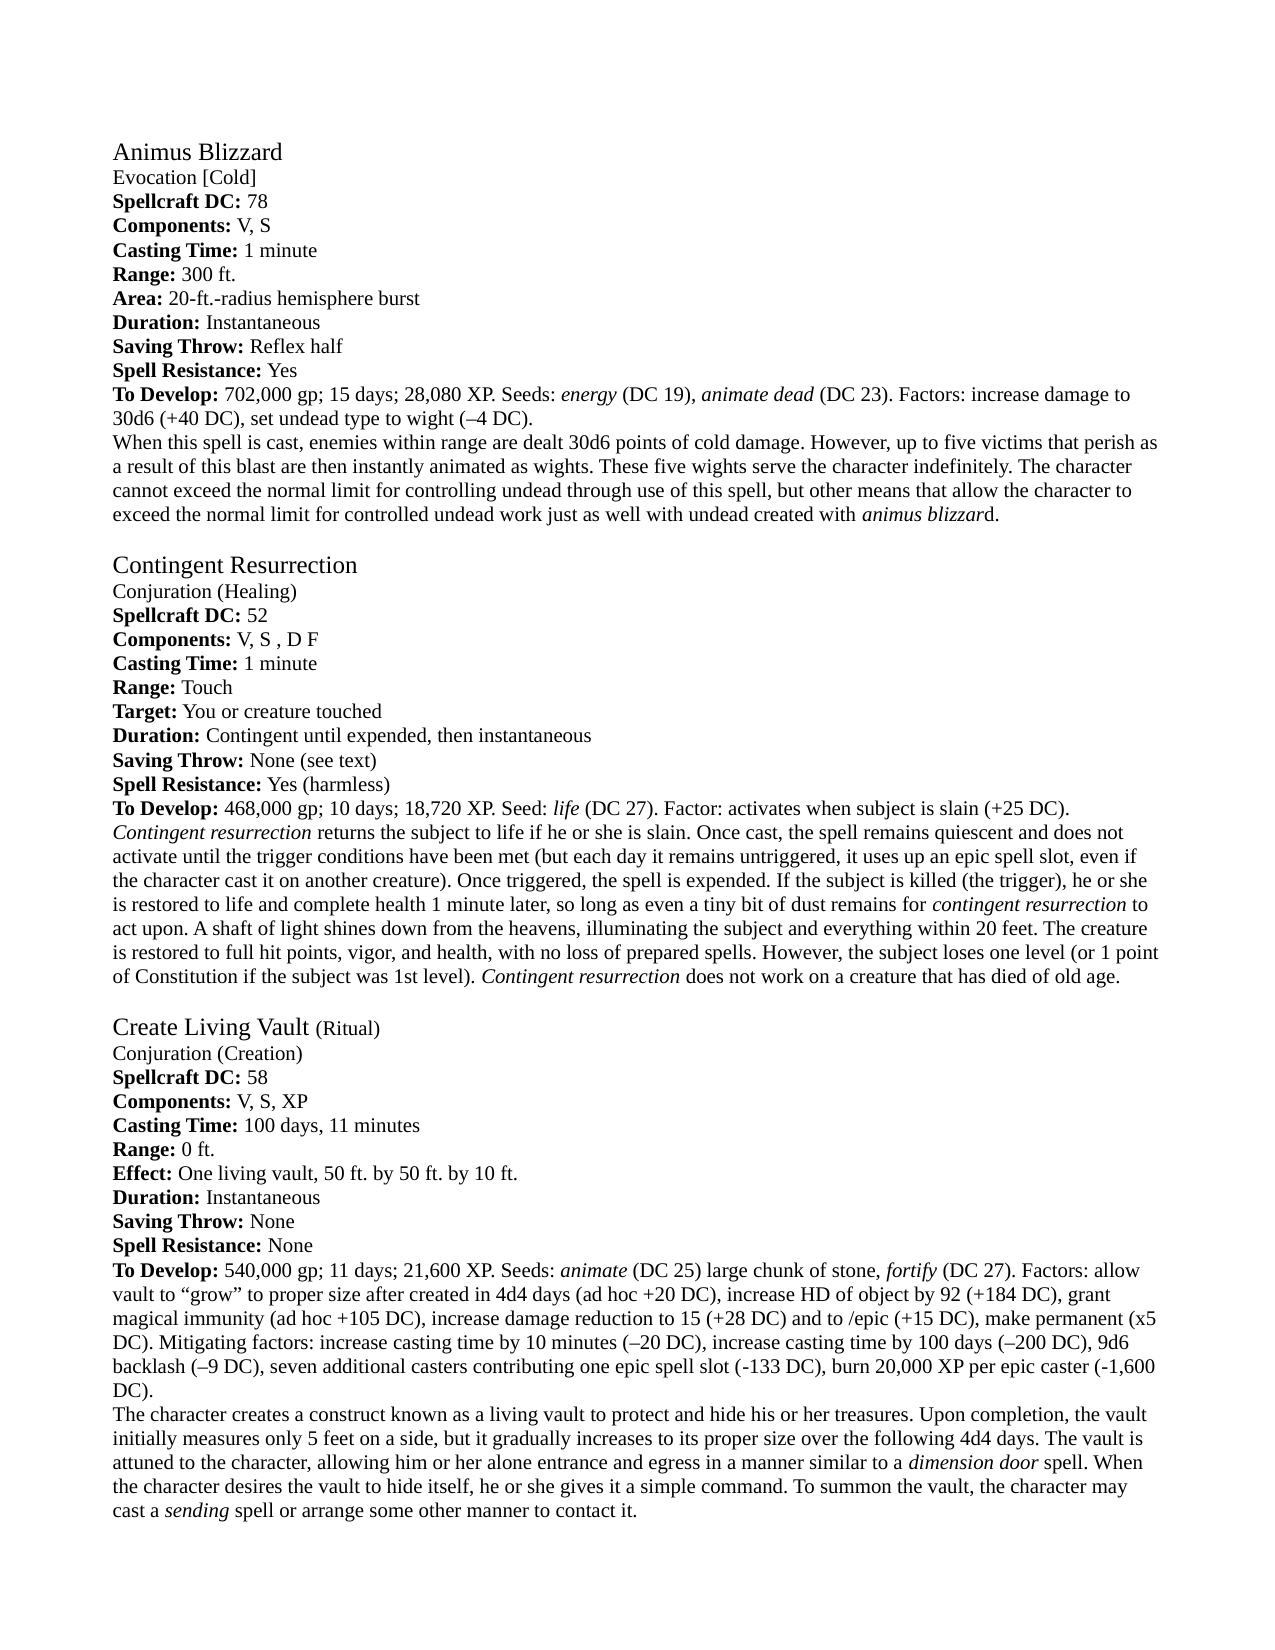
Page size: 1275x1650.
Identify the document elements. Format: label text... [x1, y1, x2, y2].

text Duration: Contingent until expended, then instantaneous [112, 723, 1162, 747]
subtitle Create Living Vault (Ritual) [112, 1012, 1162, 1041]
text Conjuration (Creation) [112, 1041, 1162, 1065]
subtitle Contingent Resurrection [112, 550, 1162, 579]
text Spell Resistance: Yes [112, 358, 1162, 382]
text Components: V, S [112, 213, 1162, 237]
text Casting Time: 100 days, 11 minutes [112, 1113, 1162, 1137]
text Conjuration (Healing) [112, 579, 1162, 603]
text To Develop: 540,000 gp; 11 days; 21,600 XP. Seeds: animate (DC 25) large chunk of stone, fortify (DC 27). Factors: allow vault to “grow” to proper size after created in 4d4 days (ad hoc +20 DC), increase HD of object by 92 (+184 DC), grant magical immunity (ad hoc +105 DC), increase damage reduction to 15 (+28 DC) and to /epic (+15 DC), make permanent (x5 DC). Mitigating factors: increase casting time by 10 minutes (–20 DC), increase casting time by 100 days (–200 DC), 9d6 backlash (–9 DC), seven additional casters contributing one epic spell slot (‑133 DC), burn 20,000 XP per epic caster (‑1,600 DC). [112, 1257, 1162, 1402]
text Range: Touch [112, 675, 1162, 699]
text Area: 20-ft.-radius hemisphere burst [112, 286, 1162, 310]
text Evocation [Cold] [112, 165, 1162, 189]
text Spell Resistance: None [112, 1233, 1162, 1257]
text Duration: Instantaneous [112, 1185, 1162, 1209]
text Range: 0 ft. [112, 1137, 1162, 1161]
text Range: 300 ft. [112, 262, 1162, 286]
text Target: You or creature touched [112, 699, 1162, 723]
text Spellcraft DC: 58 [112, 1065, 1162, 1089]
text Spellcraft DC: 78 [112, 189, 1162, 213]
text Casting Time: 1 minute [112, 237, 1162, 262]
text Spellcraft DC: 52 [112, 603, 1162, 627]
text Effect: One living vault, 50 ft. by 50 ft. by 10 ft. [112, 1161, 1162, 1185]
text Casting Time: 1 minute [112, 651, 1162, 675]
subtitle Animus Blizzard [112, 137, 1162, 165]
text Saving Throw: None [112, 1209, 1162, 1233]
text Components: V, S , D F [112, 627, 1162, 651]
text The character creates a construct known as a living vault to protect and hide his or her treasures. Upon completion, the vault initially measures only 5 feet on a side, but it gradually increases to its proper size over the following 4d4 days. The vault is attuned to the character, allowing him or her alone entrance and egress in a manner similar to a dimension door spell. When the character desires the vault to hide itself, he or she gives it a simple command. To summon the vault, the character may cast a sending spell or arrange some other manner to contact it. [112, 1402, 1162, 1522]
text Contingent resurrection returns the subject to life if he or she is slain. Once cast, the spell remains quiescent and does not activate until the trigger conditions have been met (but each day it remains untriggered, it uses up an epic spell slot, even if the character cast it on another creature). Once triggered, the spell is expended. If the subject is killed (the trigger), he or she is restored to life and complete health 1 minute later, so long as even a tiny bit of dust remains for contingent resurrection to act upon. A shaft of light shines down from the heavens, illuminating the subject and everything within 20 feet. The creature is restored to full hit points, vigor, and health, with no loss of prepared spells. However, the subject loses one level (or 1 point of Constitution if the subject was 1st level). Contingent resurrection does not work on a creature that has died of old age. [112, 820, 1162, 988]
text When this spell is cast, enemies within range are dealt 30d6 points of cold damage. However, up to five victims that perish as a result of this blast are then instantly animated as wights. These five wights serve the character indefinitely. The character cannot exceed the normal limit for controlling undead through use of this spell, but other means that allow the character to exceed the normal limit for controlled undead work just as well with undead created with animus blizzard. [112, 430, 1162, 526]
text Spell Resistance: Yes (harmless) [112, 772, 1162, 796]
text Components: V, S, XP [112, 1089, 1162, 1113]
text To Develop: 702,000 gp; 15 days; 28,080 XP. Seeds: energy (DC 19), animate dead (DC 23). Factors: increase damage to 30d6 (+40 DC), set undead type to wight (–4 DC). [112, 382, 1162, 430]
text Saving Throw: Reflex half [112, 334, 1162, 358]
text Saving Throw: None (see text) [112, 747, 1162, 772]
text Duration: Instantaneous [112, 310, 1162, 334]
text To Develop: 468,000 gp; 10 days; 18,720 XP. Seed: life (DC 27). Factor: activates when subject is slain (+25 DC). [112, 796, 1162, 820]
